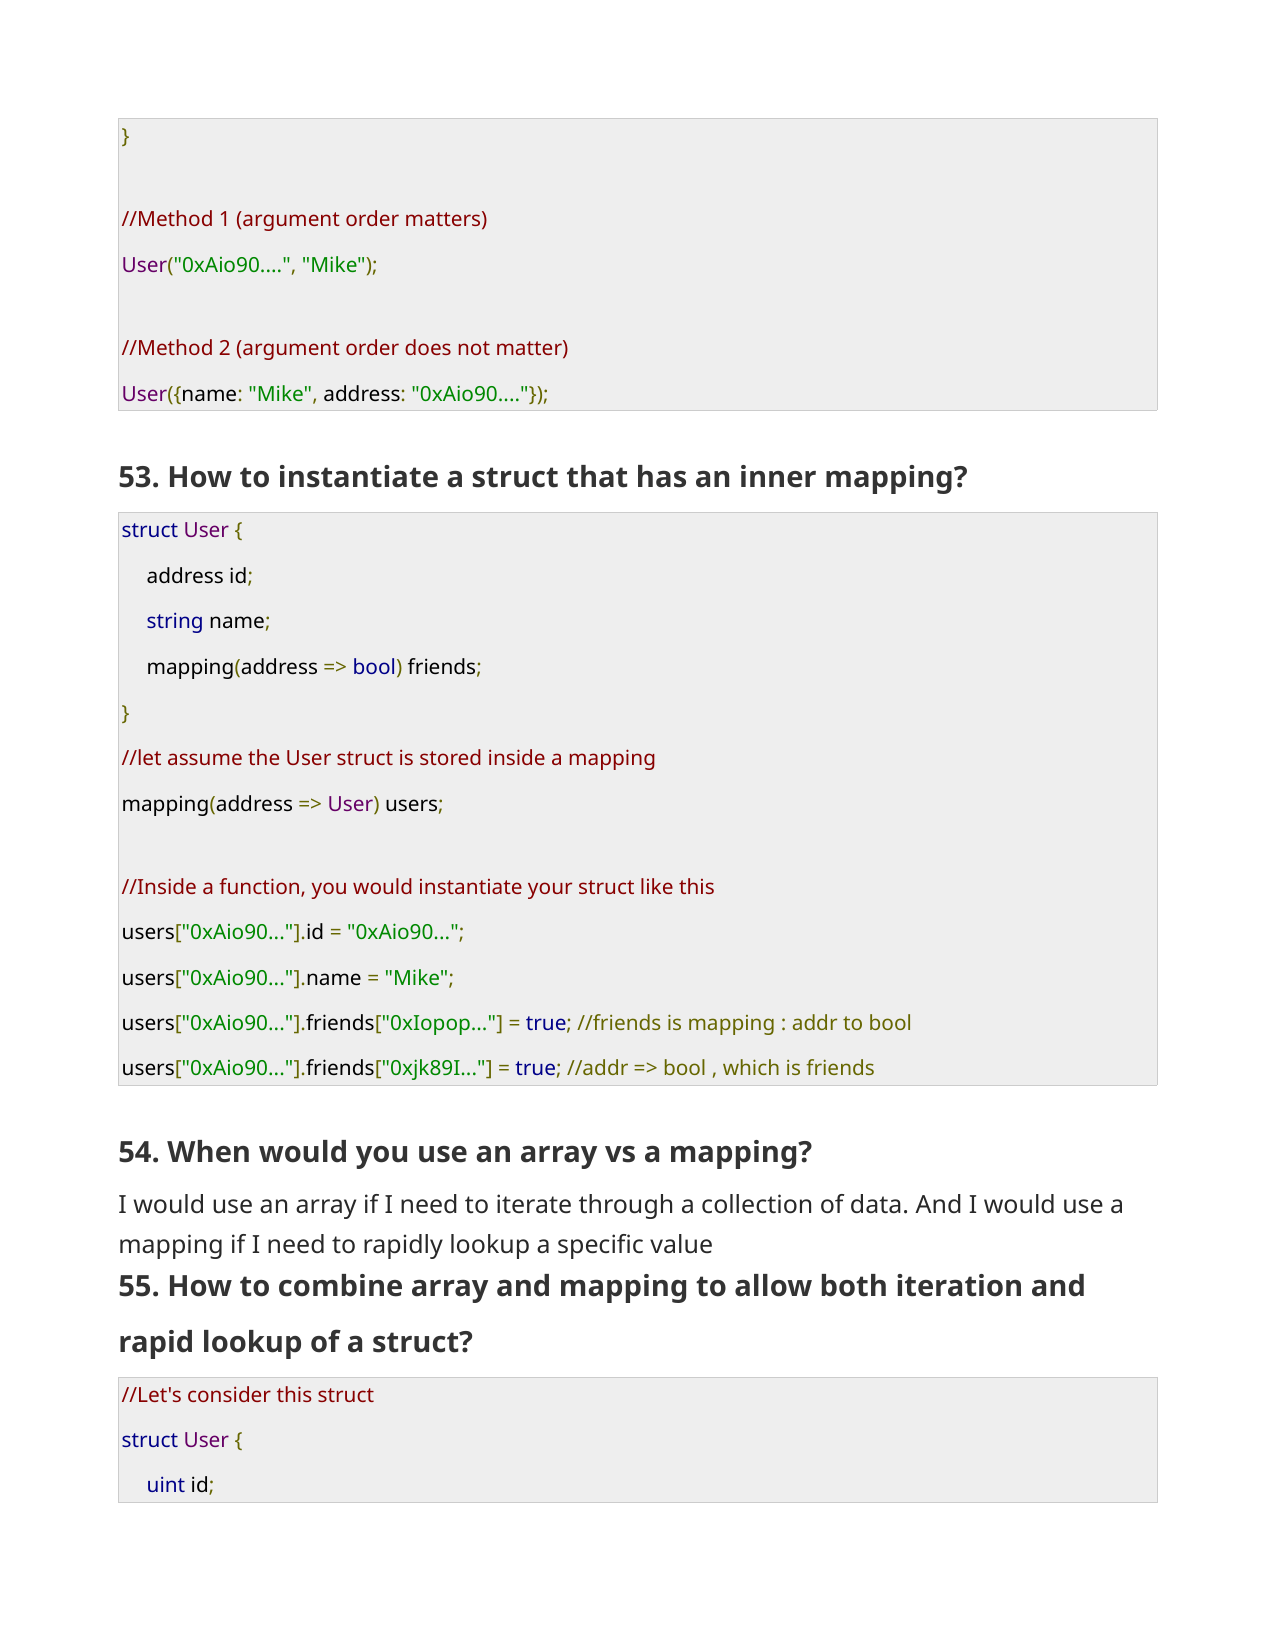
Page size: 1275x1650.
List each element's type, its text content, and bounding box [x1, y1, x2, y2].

text users["0xAio90..."].friends["0xIopop..."] = true; //friends is mapping : addr to bool [119, 1005, 1157, 1037]
text struct User { [119, 1422, 1157, 1454]
text users["0xAio90..."].name = "Mike"; [119, 959, 1157, 991]
text User("0xAio90....", "Mike"); [119, 247, 1157, 278]
text string name; [119, 603, 1157, 635]
subtitle 54. When would you use an array vs a mapping? [118, 1132, 1157, 1171]
text address id; [119, 558, 1157, 589]
text users["0xAio90..."].id = "0xAio90..."; [119, 914, 1157, 946]
text } [119, 119, 1157, 150]
text mapping(address => bool) friends; [119, 649, 1157, 681]
subtitle 55. How to combine array and mapping to allow both iteration and rapid lookup of a struct? [118, 1266, 1157, 1361]
text //Method 1 (argument order matters) [119, 201, 1157, 233]
subtitle 53. How to instantiate a struct that has an inner mapping? [118, 457, 1157, 496]
text //Method 2 (argument order does not matter) [119, 330, 1157, 362]
text //Let's consider this struct [119, 1378, 1157, 1408]
text //let assume the User struct is stored inside a mapping [119, 740, 1157, 772]
text struct User { [119, 513, 1157, 544]
text User({name: "Mike", address: "0xAio90...."}); [119, 375, 1157, 410]
text //Inside a function, you would instantiate your struct like this [119, 869, 1157, 900]
text uint id; [119, 1467, 1157, 1502]
text } [119, 694, 1157, 726]
text I would use an array if I need to iterate through a collection of data. And I would use a mapping if I need to rapidly lookup a specific value [118, 1187, 1157, 1260]
text mapping(address => User) users; [119, 785, 1157, 817]
text users["0xAio90..."].friends["0xjk89I..."] = true; //addr => bool , which is friends [119, 1050, 1157, 1085]
